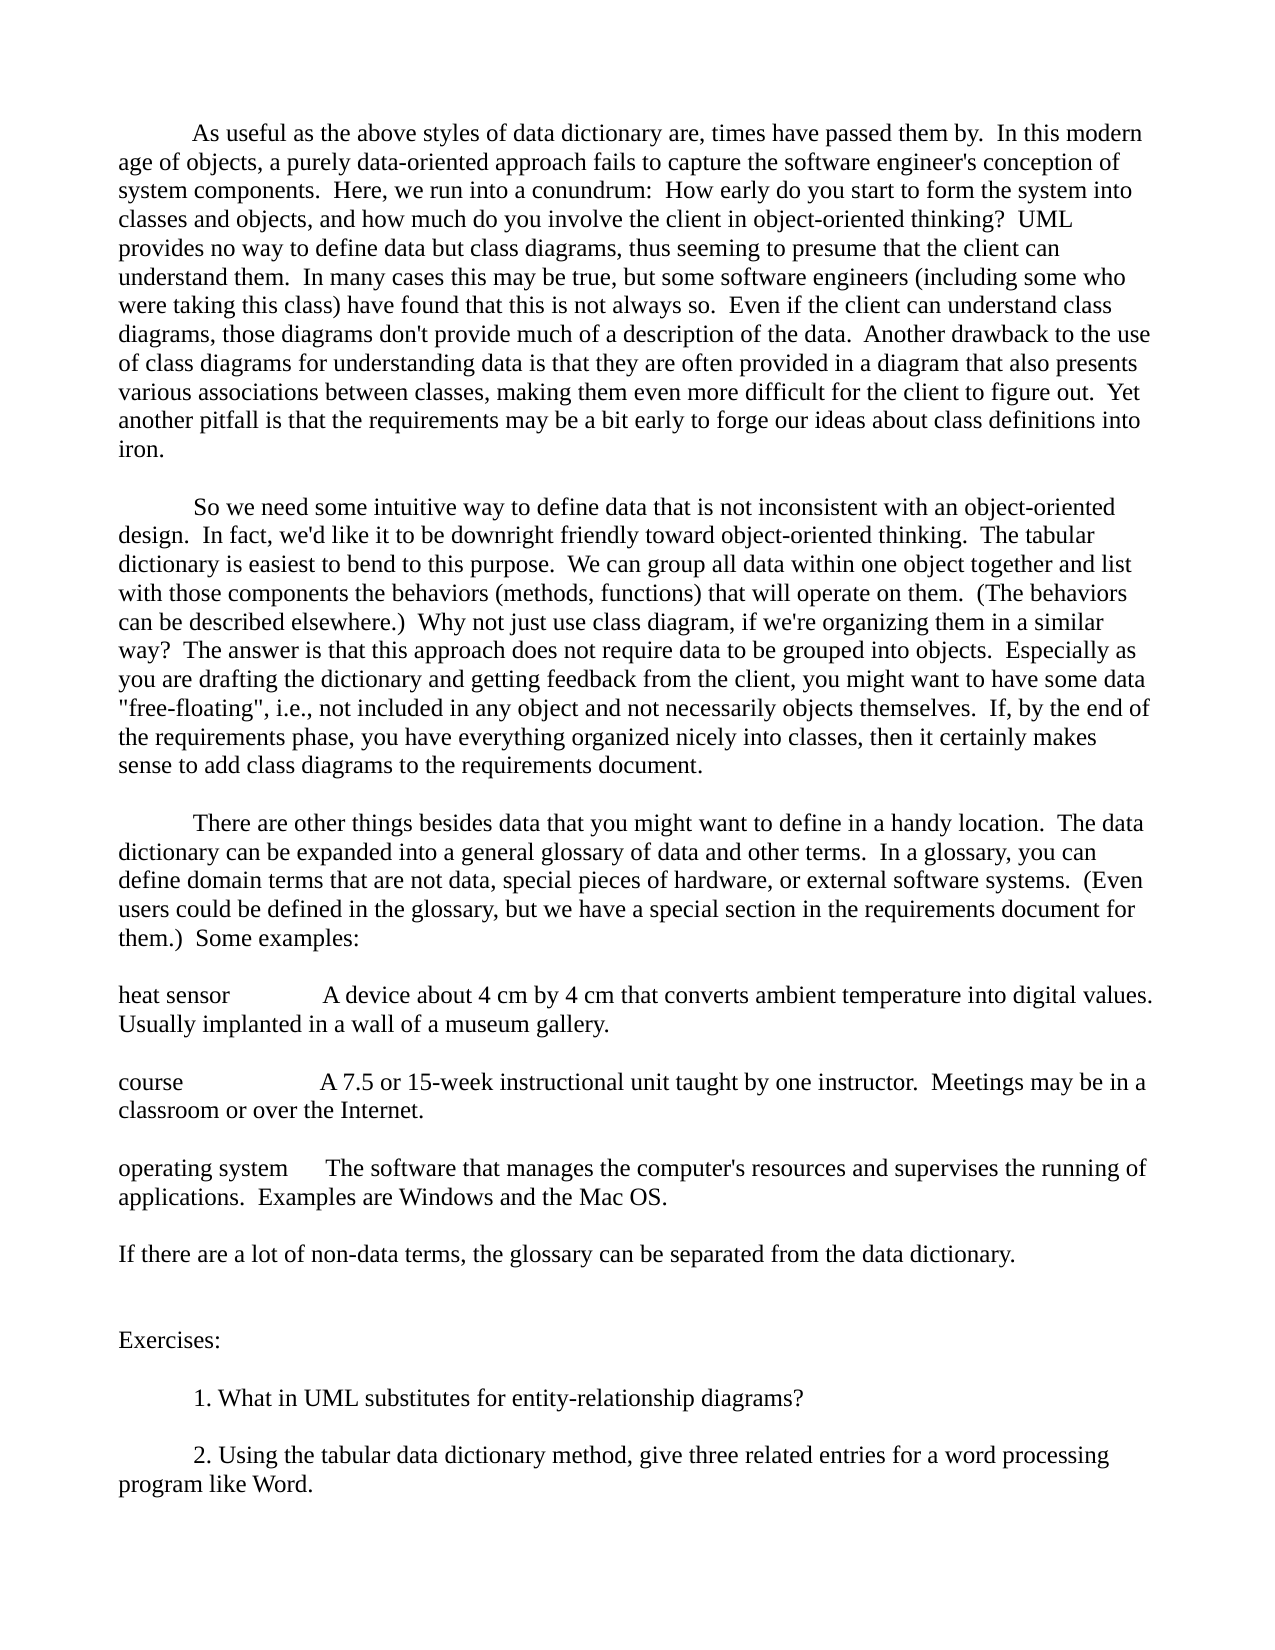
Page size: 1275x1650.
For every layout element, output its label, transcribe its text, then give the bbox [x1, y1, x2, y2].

text heat sensor A device about 4 cm by 4 cm that converts ambient temperature into digital values. Usually implanted in a wall of a museum gallery. [118, 981, 1157, 1038]
text As useful as the above styles of data dictionary are, times have passed them by. In this modern age of objects, a purely data-oriented approach fails to capture the software engineer's conception of system components. Here, we run into a conundrum: How early do you start to form the system into classes and objects, and how much do you involve the client in object-oriented thinking? UML provides no way to define data but class diagrams, thus seeming to presume that the client can understand them. In many cases this may be true, but some software engineers (including some who were taking this class) have found that this is not always so. Even if the client can understand class diagrams, those diagrams don't provide much of a description of the data. Another drawback to the use of class diagrams for understanding data is that they are often provided in a diagram that also presents various associations between classes, making them even more difficult for the client to figure out. Yet another pitfall is that the requirements may be a bit early to forge our ideas about class definitions into iron. [118, 118, 1157, 463]
text 2. Using the tabular data dictionary method, give three related entries for a word processing program like Word. [118, 1441, 1157, 1498]
text So we need some intuitive way to define data that is not inconsistent with an object-oriented design. In fact, we'd like it to be downright friendly toward object-oriented thinking. The tabular dictionary is easiest to bend to this purpose. We can group all data within one object together and list with those components the behaviors (methods, functions) that will operate on them. (The behaviors can be described elsewhere.) Why not just use class diagram, if we're organizing them in a similar way? The answer is that this approach does not require data to be grouped into objects. Especially as you are drafting the dictionary and getting feedback from the client, you might want to have some data "free-floating", i.e., not included in any object and not necessarily objects themselves. If, by the end of the requirements phase, you have everything organized nicely into classes, then it certainly makes sense to add class diagrams to the requirements document. [118, 492, 1157, 779]
text operating system The software that manages the computer's resources and supervises the running of applications. Examples are Windows and the Mac OS. [118, 1153, 1157, 1211]
text course A 7.5 or 15-week instructional unit taught by one instructor. Meetings may be in a classroom or over the Internet. [118, 1067, 1157, 1124]
text Exercises: [118, 1326, 1157, 1354]
text There are other things besides data that you might want to define in a handy location. The data dictionary can be expanded into a general glossary of data and other terms. In a glossary, you can define domain terms that are not data, special pieces of hardware, or external software systems. (Even users could be defined in the glossary, but we have a special section in the requirements document for them.) Some examples: [118, 808, 1157, 952]
text If there are a lot of non-data terms, the glossary can be separated from the data dictionary. [118, 1239, 1157, 1268]
text 1. What in UML substitutes for entity-relationship diagrams? [118, 1383, 1157, 1412]
